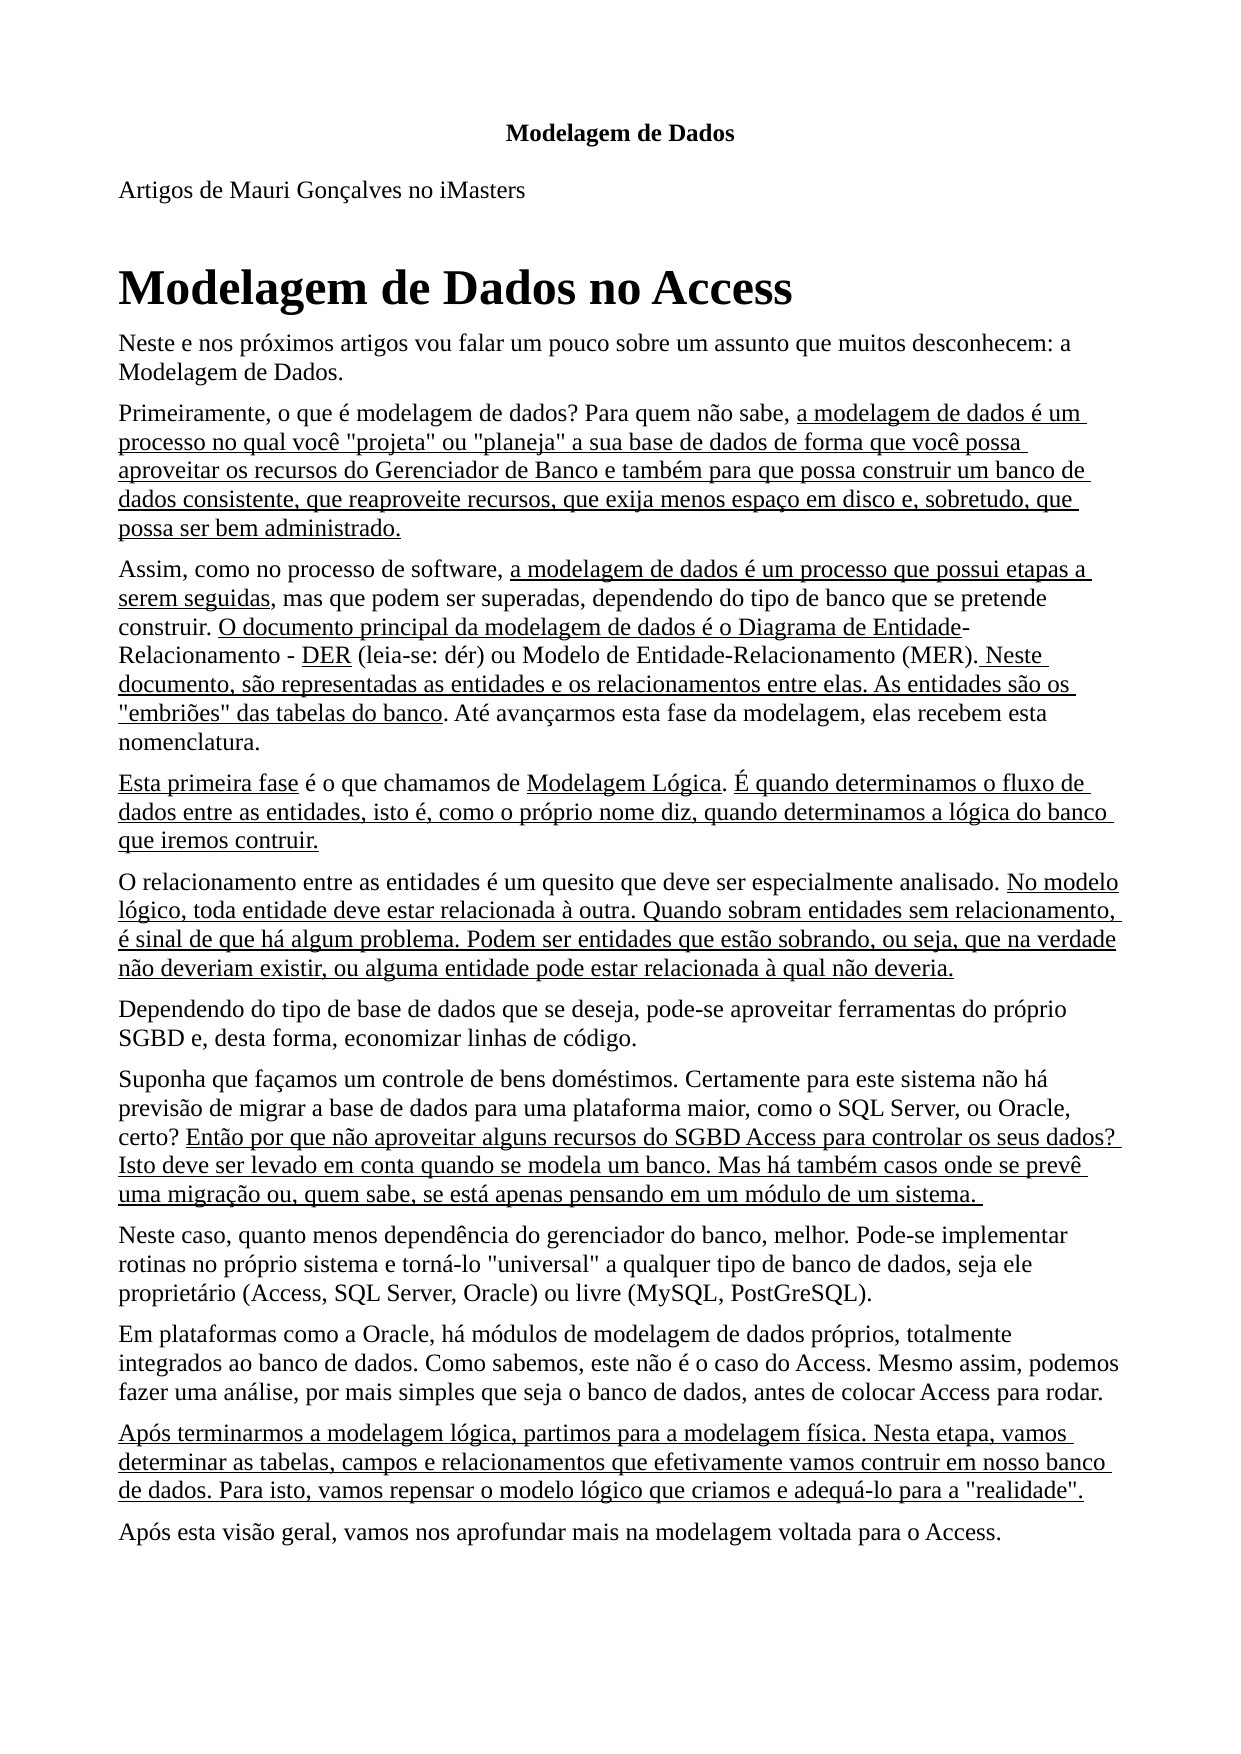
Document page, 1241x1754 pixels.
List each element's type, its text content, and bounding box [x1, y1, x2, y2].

text Após terminarmos a modelagem lógica, partimos para a modelagem física. Nesta etapa, vamos determinar as tabelas, campos e relacionamentos que efetivamente vamos contruir em nosso banco de dados. Para isto, vamos repensar o modelo lógico que criamos e adequá-lo para a "realidade". [118, 1418, 1122, 1504]
text Suponha que façamos um controle de bens doméstimos. Certamente para este sistema não há previsão de migrar a base de dados para uma plataforma maior, como o SQL Server, ou Oracle, certo? Então por que não aproveitar alguns recursos do SGBD Access para controlar os seus dados? Isto deve ser levado em conta quando se modela um banco. Mas há também casos onde se prevê uma migração ou, quem sabe, se está apenas pensando em um módulo de um sistema. [118, 1064, 1122, 1208]
text Neste e nos próximos artigos vou falar um pouco sobre um assunto que muitos desconhecem: a Modelagem de Dados. [118, 328, 1122, 386]
text Esta primeira fase é o que chamamos de Modelagem Lógica. É quando determinamos o fluxo de dados entre as entidades, isto é, como o próprio nome diz, quando determinamos a lógica do banco que iremos contruir. [118, 768, 1122, 854]
text Primeiramente, o que é modelagem de dados? Para quem não sabe, a modelagem de dados é um processo no qual você "projeta" ou "planeja" a sua base de dados de forma que você possa aproveitar os recursos do Gerenciador de Banco e também para que possa construir um banco de dados consistente, que reaproveite recursos, que exija menos espaço em disco e, sobretudo, que possa ser bem administrado. [118, 398, 1122, 542]
text é sinal de que há algum problema. Podem ser entidades que estão sobrando, ou seja, que na verdade não deveriam existir, ou alguma entidade pode estar relacionada à qual não deveria. [118, 922, 1122, 982]
text Neste caso, quanto menos dependência do gerenciador do banco, melhor. Pode-se implementar rotinas no próprio sistema e torná-lo "universal" a qualquer tipo de banco de dados, seja ele proprietário (Access, SQL Server, Oracle) ou livre (MySQL, PostGreSQL). [118, 1221, 1122, 1307]
subtitle Modelagem de Dados no Access [118, 258, 1122, 316]
text Artigos de Mauri Gonçalves no iMasters [118, 176, 1122, 204]
text Modelagem de Dados [118, 118, 1122, 147]
text Em plataformas como a Oracle, há módulos de modelagem de dados próprios, totalmente integrados ao banco de dados. Como sabemos, este não é o caso do Access. Mesmo assim, podemos fazer uma análise, por mais simples que seja o banco de dados, antes de colocar Access para rodar. [118, 1319, 1122, 1406]
text O relacionamento entre as entidades é um quesito que deve ser especialmente analisado. No modelo lógico, toda entidade deve estar relacionada à outra. Quando sobram entidades sem relacionamento, [118, 867, 1122, 921]
text Dependendo do tipo de base de dados que se deseja, pode-se aproveitar ferramentas do próprio SGBD e, desta forma, economizar linhas de código. [118, 994, 1122, 1052]
text Após esta visão geral, vamos nos aprofundar mais na modelagem voltada para o Access. [118, 1517, 1122, 1546]
text Assim, como no processo de software, a modelagem de dados é um processo que possui etapas a serem seguidas, mas que podem ser superadas, dependendo do tipo de banco que se pretende construir. O documento principal da modelagem de dados é o Diagrama de Entidade-Relacionamento - DER (leia-se: dér) ou Modelo de Entidade-Relacionamento (MER). Neste documento, são representadas as entidades e os relacionamentos entre elas. As entidades são os "embriões" das tabelas do banco. Até avançarmos esta fase da modelagem, elas recebem esta nomenclatura. [118, 554, 1122, 756]
